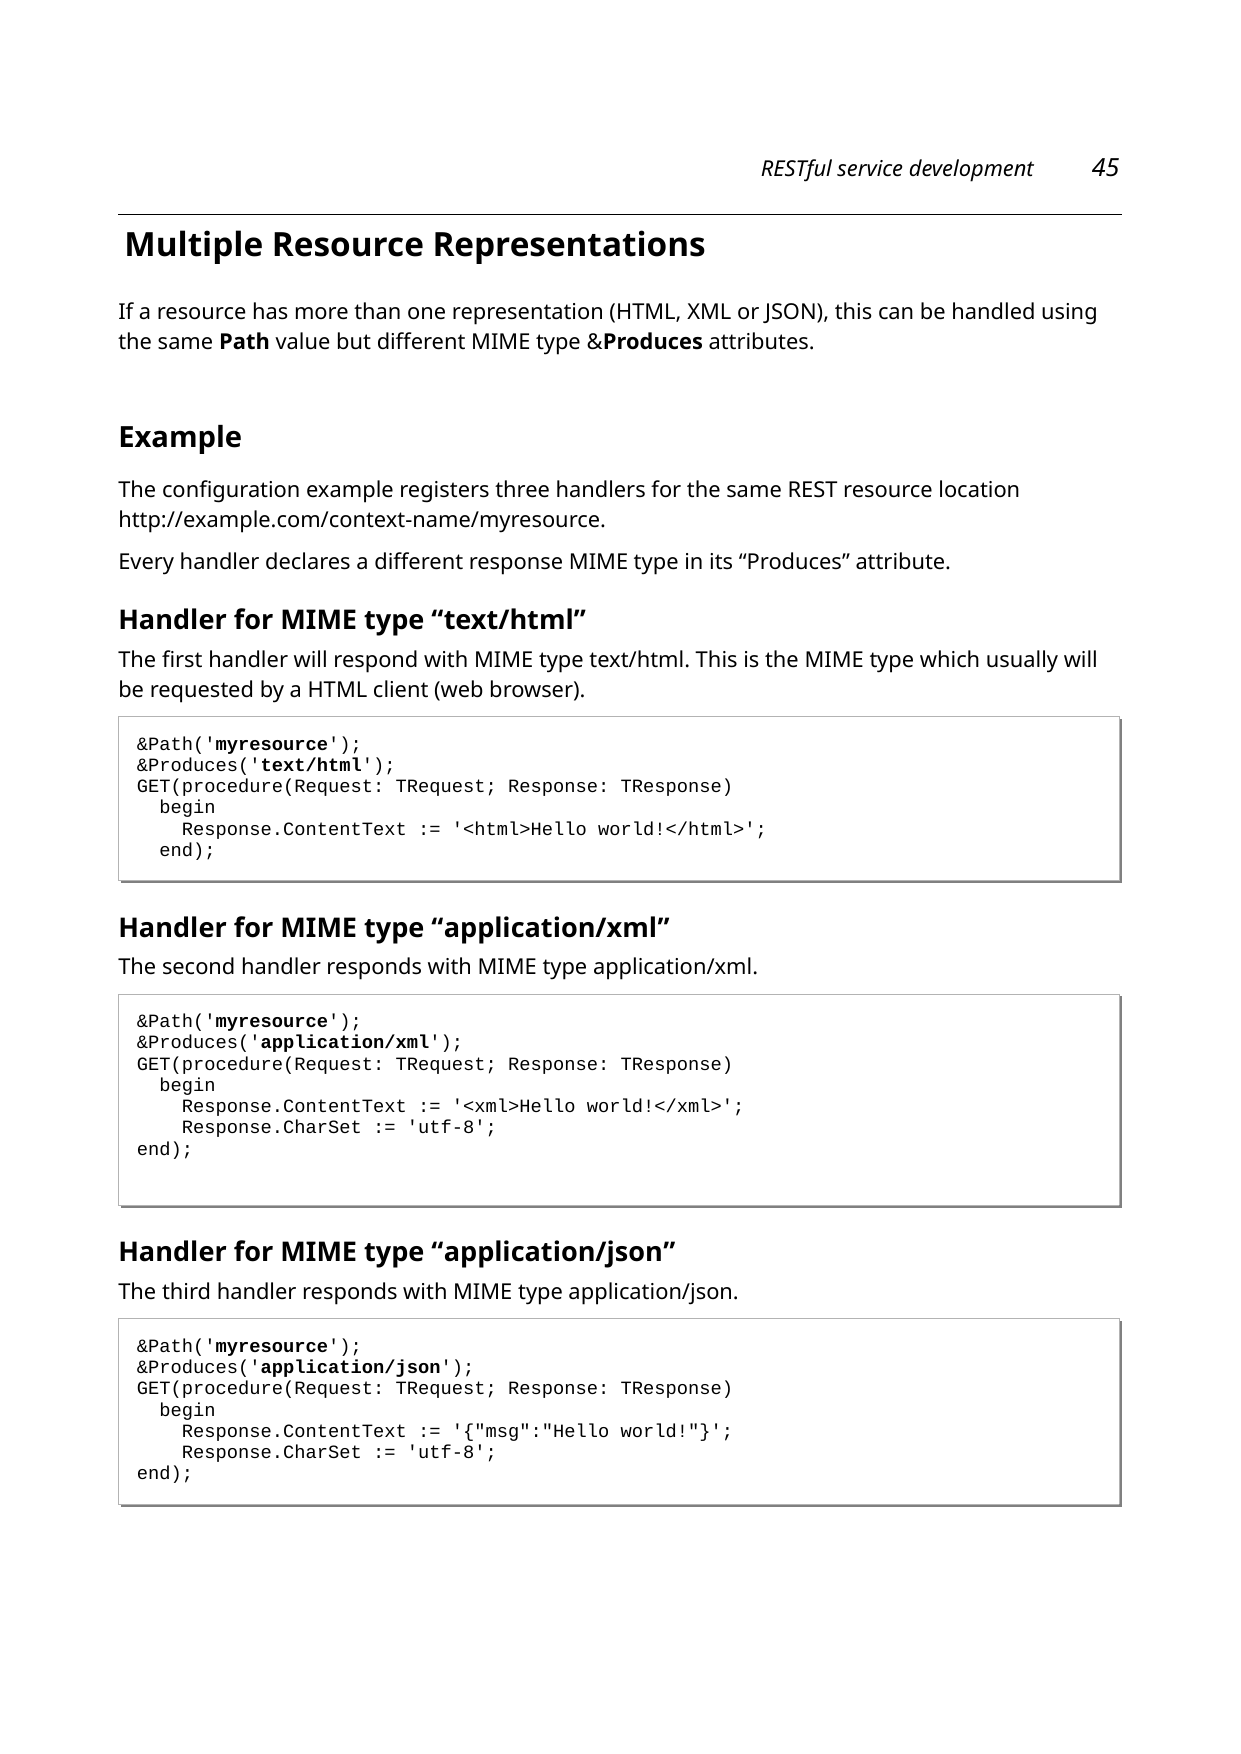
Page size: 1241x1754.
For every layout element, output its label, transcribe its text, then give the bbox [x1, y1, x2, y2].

text end); [119, 1446, 1119, 1504]
text GET(procedure(Request: TRequest; Response: TResponse) [119, 1361, 1119, 1382]
text The third handler responds with MIME type application/json. [118, 1276, 1122, 1306]
subtitle Handler for MIME type “application/xml” [118, 908, 1122, 945]
text &Path('myresource'); [119, 995, 1119, 1015]
text The first handler will respond with MIME type text/html. This is the MIME type which usually will be requested by a HTML client (web browser). [118, 644, 1122, 703]
text &Path('myresource'); [119, 717, 1119, 737]
text If a resource has more than one representation (HTML, XML or JSON), this can be handled using the same Path value but different MIME type &Produces attributes. [118, 296, 1122, 356]
text Response.CharSet := 'utf-8'; [119, 1100, 1119, 1121]
text Response.ContentText := '{"msg":"Hello world!"}'; [119, 1403, 1119, 1424]
text &Produces('text/html'); [119, 737, 1119, 758]
text end); [119, 822, 1119, 880]
text &Path('myresource'); [119, 1319, 1119, 1339]
text GET(procedure(Request: TRequest; Response: TResponse) [119, 1036, 1119, 1057]
text end); [119, 1121, 1119, 1161]
text begin [119, 780, 1119, 801]
text Response.ContentText := '<html>Hello world!</html>'; [119, 801, 1119, 822]
subtitle Multiple Resource Representations [118, 215, 1122, 272]
text Every handler declares a different response MIME type in its “Produces” attribute. [118, 546, 1122, 576]
subtitle Handler for MIME type “application/json” [118, 1233, 1122, 1269]
text &Produces('application/json'); [119, 1339, 1119, 1361]
subtitle Handler for MIME type “text/html” [118, 601, 1122, 638]
text GET(procedure(Request: TRequest; Response: TResponse) [119, 758, 1119, 780]
text The configuration example registers three handlers for the same REST resource location http://example.com/context-name/myresource. [118, 474, 1122, 533]
text begin [119, 1382, 1119, 1403]
text begin [119, 1057, 1119, 1079]
text The second handler responds with MIME type application/xml. [118, 951, 1122, 981]
text Response.CharSet := 'utf-8'; [119, 1424, 1119, 1446]
text Response.ContentText := '<xml>Hello world!</xml>'; [119, 1079, 1119, 1100]
text &Produces('application/xml'); [119, 1015, 1119, 1036]
subtitle Example [118, 416, 1122, 456]
